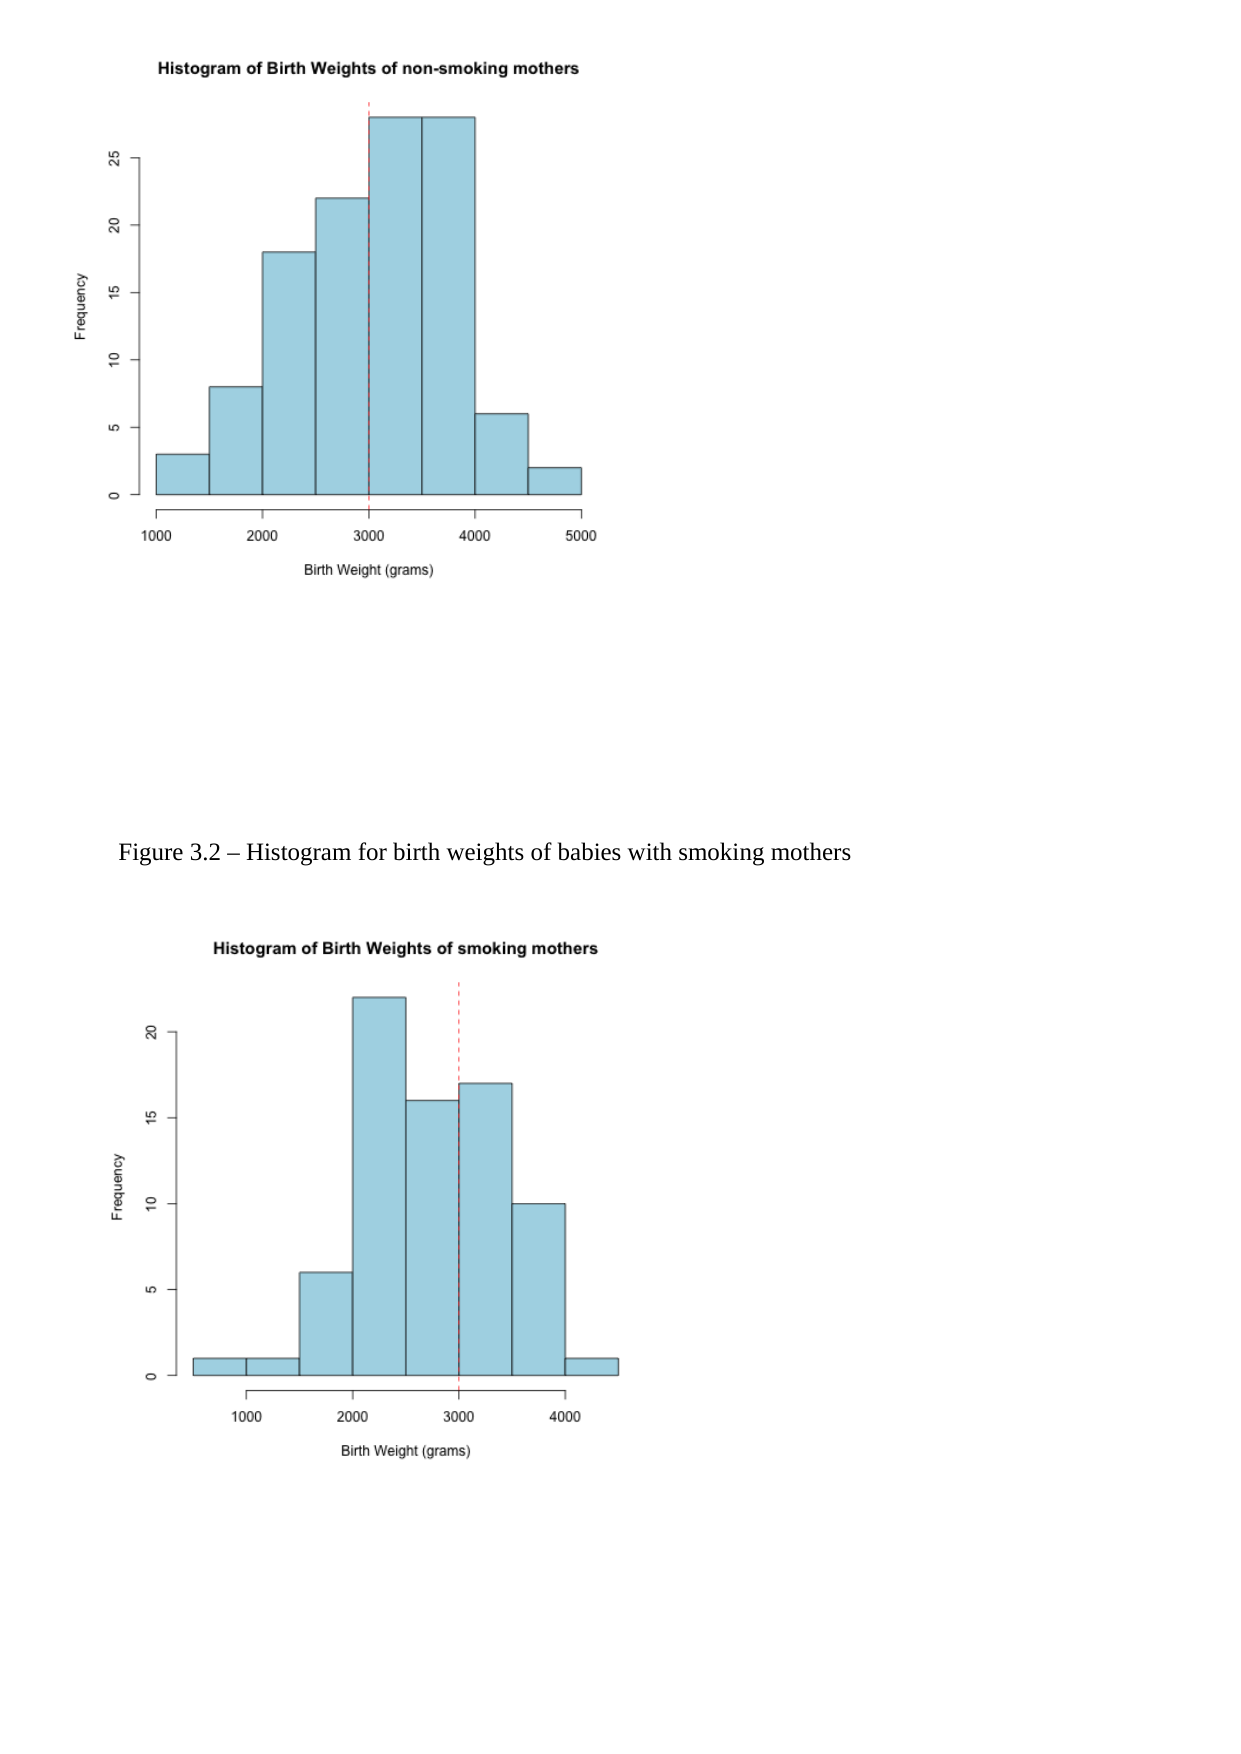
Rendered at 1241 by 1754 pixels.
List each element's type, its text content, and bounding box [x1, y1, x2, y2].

picture [70, 33, 634, 596]
picture [107, 913, 670, 1477]
text Figure 3.2 – Histogram for birth weights of babies with smoking mothers [118, 837, 1122, 866]
